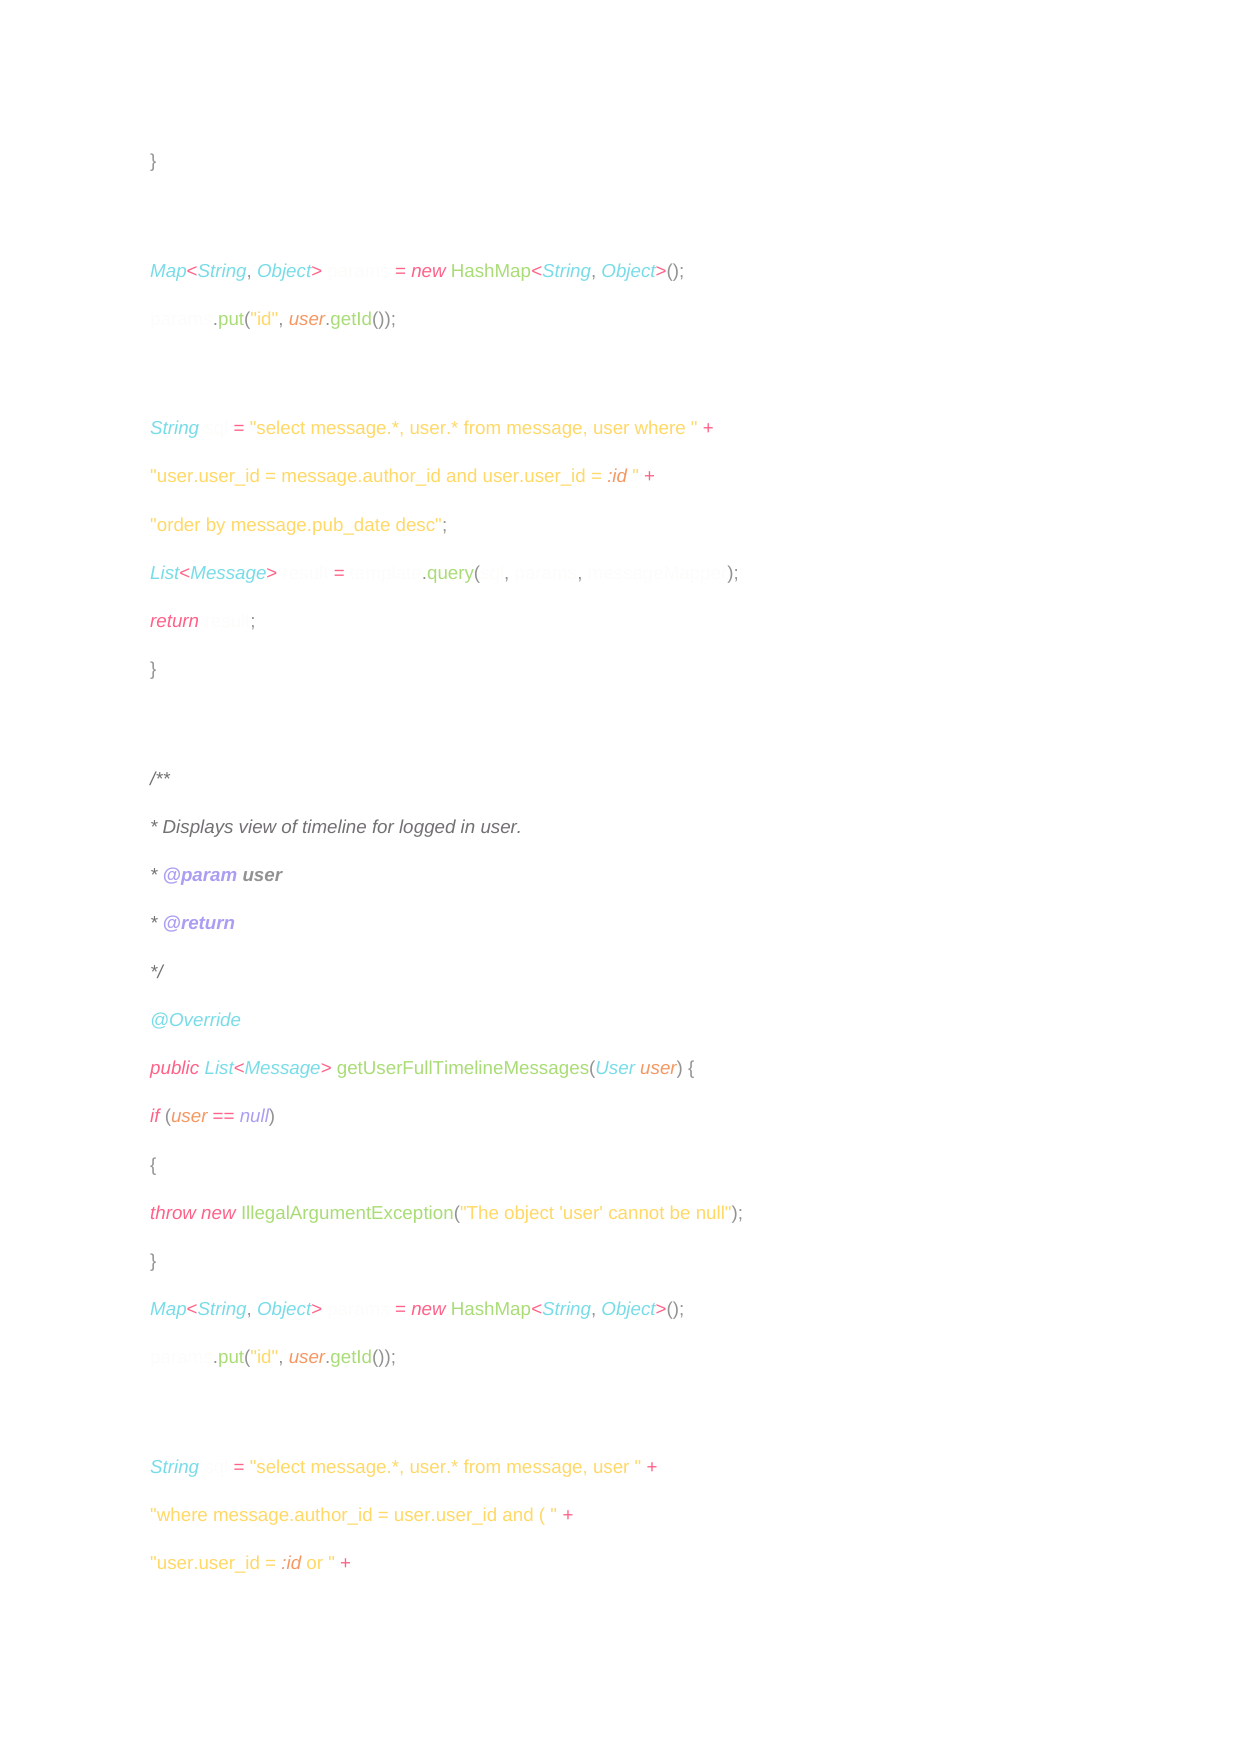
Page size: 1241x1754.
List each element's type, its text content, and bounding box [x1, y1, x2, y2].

text if (user == null) [150, 1105, 1090, 1127]
text @Override [150, 1009, 1090, 1030]
text /** [150, 767, 1090, 789]
text params.put("id", user.getId()); [150, 308, 1090, 329]
text Map<String, Object> params = new HashMap<String, Object>(); [150, 259, 1090, 281]
text Map<String, Object> params = new HashMap<String, Object>(); [150, 1298, 1090, 1319]
text throw new IllegalArgumentException("The object 'user' cannot be null"); [150, 1202, 1090, 1223]
text String sql = "select message.*, user.* from message, user where " + [150, 417, 1090, 438]
text * Displays view of timeline for logged in user. [150, 816, 1090, 837]
text } [150, 1250, 1090, 1271]
text "user.user_id = :id or " + [150, 1552, 1090, 1574]
text * @return [150, 912, 1090, 934]
text List<Message> result = template.query(sql, params, messageMapper); [150, 562, 1090, 583]
text } [150, 150, 1090, 172]
text */ [150, 960, 1090, 982]
text return result; [150, 610, 1090, 631]
text "order by message.pub_date desc"; [150, 513, 1090, 535]
text * @param user [150, 864, 1090, 886]
text "where message.author_id = user.user_id and ( " + [150, 1504, 1090, 1525]
text { [150, 1153, 1090, 1175]
text params.put("id", user.getId()); [150, 1346, 1090, 1368]
text } [150, 658, 1090, 680]
text "user.user_id = message.author_id and user.user_id = :id " + [150, 465, 1090, 487]
text public List<Message> getUserFullTimelineMessages(User user) { [150, 1057, 1090, 1078]
text String sql = "select message.*, user.* from message, user " + [150, 1456, 1090, 1477]
